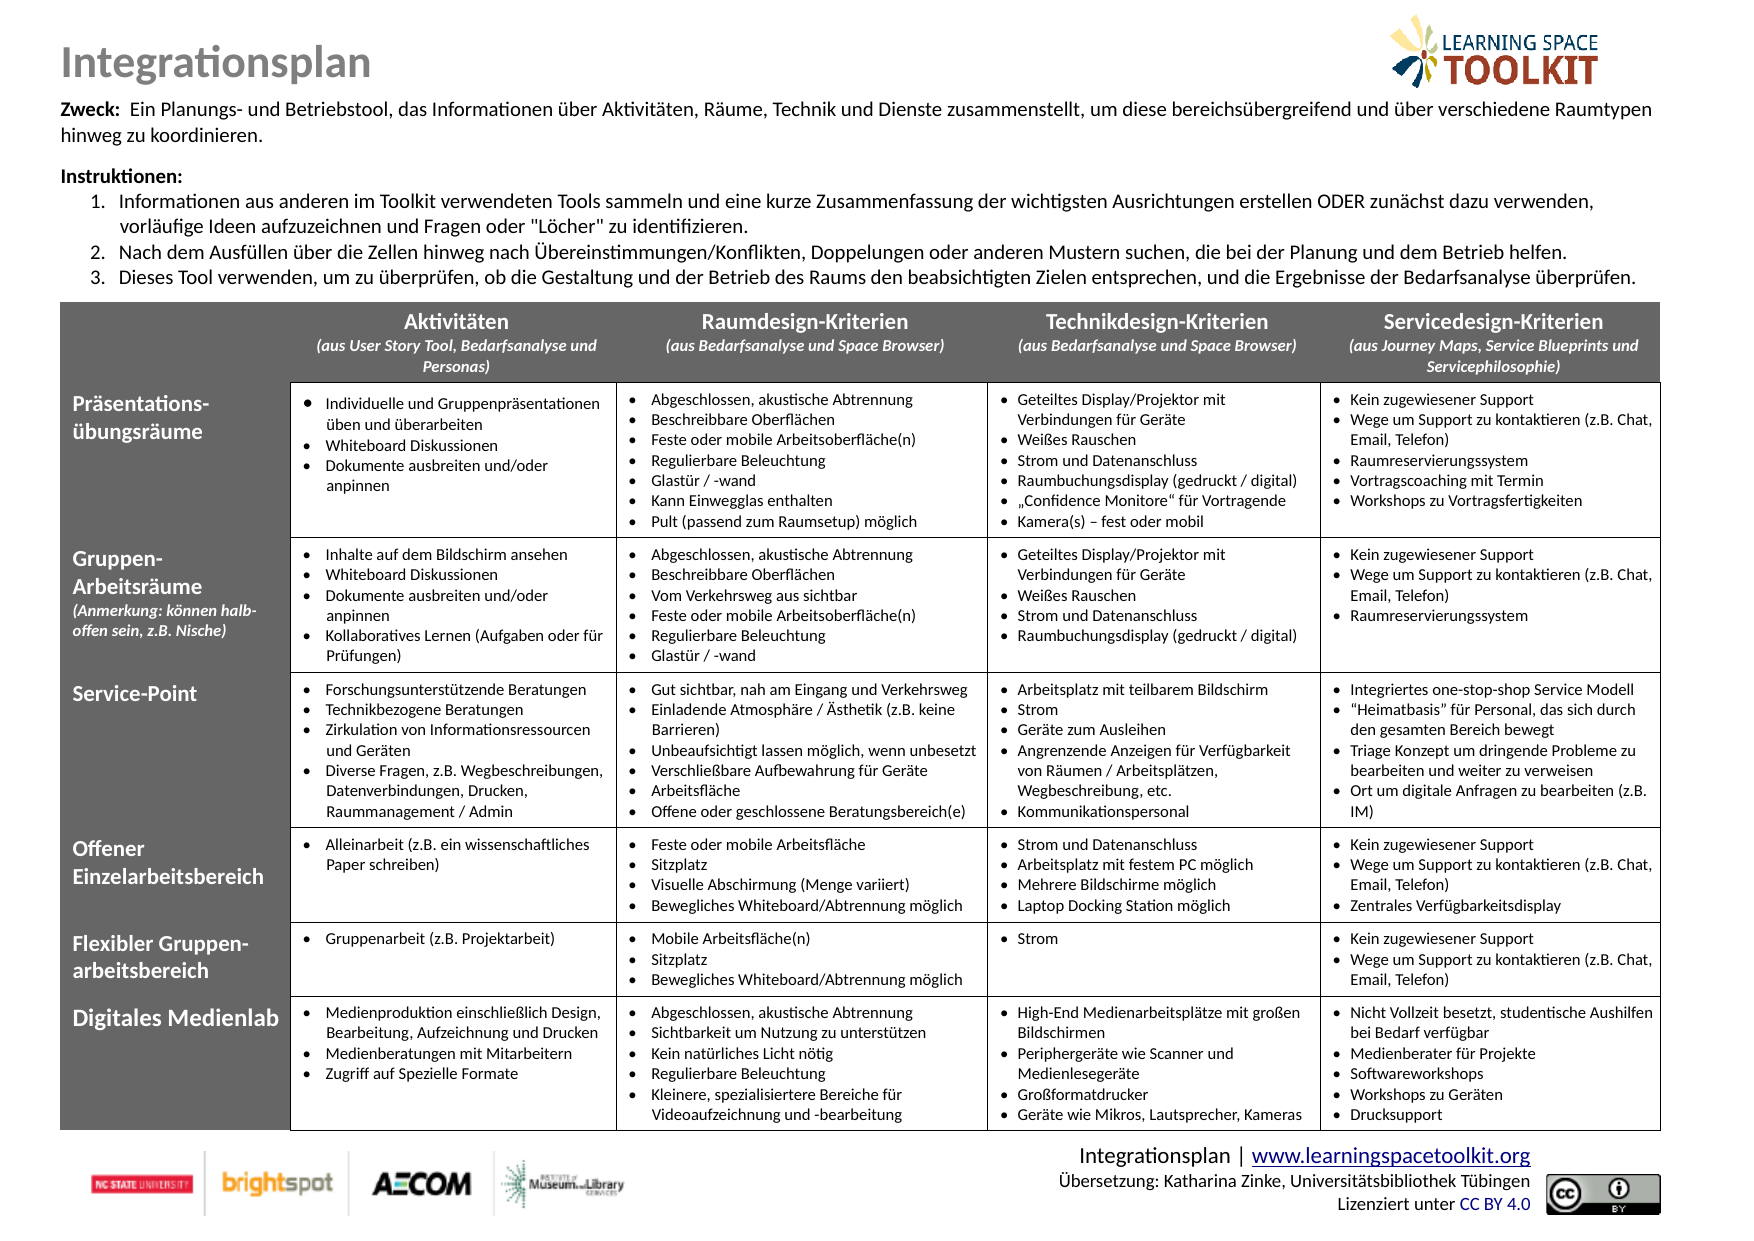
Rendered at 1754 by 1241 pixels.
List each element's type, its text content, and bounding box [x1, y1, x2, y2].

text Instruktionen: [60, 163, 1660, 188]
table_cell • Gruppenarbeit (z.B. Projektarbeit) [291, 923, 616, 996]
table_cell • Kein zugewiesener Support • Wege um Support zu kontaktieren (z.B. Chat, Email, Telefon) [1321, 923, 1660, 996]
table_cell • Geteiltes Display/Projektor mit Verbindungen für Geräte • Weißes Rauschen • Strom und Datenanschluss • Raumbuchungsdisplay (gedruckt / digital) • „Confidence Monitore“ für Vortragende • Kamera(s) – fest oder mobil [988, 383, 1320, 537]
table_cell • Kein zugewiesener Support • Wege um Support zu kontaktieren (z.B. Chat, Email, Telefon) • Raumreservierungssystem [1321, 538, 1660, 672]
table_cell • Strom und Datenanschluss • Arbeitsplatz mit festem PC möglich • Mehrere Bildschirme möglich • Laptop Docking Station möglich [988, 828, 1320, 922]
picture [79, 1151, 636, 1216]
table_cell Flexibler Gruppen-arbeitsbereich [60, 922, 290, 996]
table_cell • Forschungsunterstützende Beratungen • Technikbezogene Beratungen • Zirkulation von Informationsressourcen und Geräten • Diverse Fragen, z.B. Wegbeschreibungen, Datenverbindungen, Drucken, Raummanagement / Admin [291, 673, 616, 827]
table_cell • Abgeschlossen, akustische Abtrennung • Beschreibbare Oberflächen • Vom Verkehrsweg aus sichtbar • Feste oder mobile Arbeitsoberfläche(n) • Regulierbare Beleuchtung • Glastür / -wand [617, 538, 987, 672]
table_cell • Abgeschlossen, akustische Abtrennung • Sichtbarkeit um Nutzung zu unterstützen • Kein natürliches Licht nötig • Regulierbare Beleuchtung • Kleinere, spezialisiertere Bereiche für Videoaufzeichnung und -bearbeitung [617, 997, 987, 1130]
picture [1358, 0, 1606, 94]
table_cell Service-Point [60, 672, 290, 827]
table_cell • Medienproduktion einschließlich Design, Bearbeitung, Aufzeichnung und Drucken • Medienberatungen mit Mitarbeitern • Zugriff auf Spezielle Formate [291, 997, 616, 1130]
table_cell • Arbeitsplatz mit teilbarem Bildschirm • Strom • Geräte zum Ausleihen • Angrenzende Anzeigen für Verfügbarkeit von Räumen / Arbeitsplätzen, Wegbeschreibung, etc. • Kommunikationspersonal [988, 673, 1320, 827]
table_cell • Nicht Vollzeit besetzt, studentische Aushilfen bei Bedarf verfügbar • Medienberater für Projekte • Softwareworkshops • Workshops zu Geräten • Drucksupport [1321, 997, 1660, 1130]
table_cell • Mobile Arbeitsfläche(n) • Sitzplatz • Bewegliches Whiteboard/Abtrennung möglich [617, 923, 987, 996]
table_cell • Kein zugewiesener Support • Wege um Support zu kontaktieren (z.B. Chat, Email, Telefon) • Zentrales Verfügbarkeitsdisplay [1321, 828, 1660, 922]
table_cell • High-End Medienarbeitsplätze mit großen Bildschirmen • Periphergeräte wie Scanner und Medienlesegeräte • Großformatdrucker • Geräte wie Mikros, Lautsprecher, Kameras [988, 997, 1320, 1130]
table_cell • Alleinarbeit (z.B. ein wissenschaftliches Paper schreiben) [291, 828, 616, 922]
table_cell Digitales Medienlab [60, 996, 290, 1130]
table_cell • Inhalte auf dem Bildschirm ansehen • Whiteboard Diskussionen • Dokumente ausbreiten und/oder anpinnen • Kollaboratives Lernen (Aufgaben oder für Prüfungen) [291, 538, 616, 672]
list Dieses Tool verwenden, um zu überprüfen, ob die Gestaltung und der Betrieb des Raums den beabsichtigten Zielen entsprechen, und die Ergebnisse der Bedarfsanalyse überprüfen. [90, 264, 1660, 290]
table_cell • Integriertes one-stop-shop Service Modell • “Heimatbasis” für Personal, das sich durch den gesamten Bereich bewegt • Triage Konzept um dringende Probleme zu bearbeiten und weiter zu verweisen • Ort um digitale Anfragen zu bearbeiten (z.B. IM) [1321, 673, 1660, 827]
list Nach dem Ausfüllen über die Zellen hinweg nach Übereinstimmungen/Konflikten, Doppelungen oder anderen Mustern suchen, die bei der Planung und dem Betrieb helfen. [90, 239, 1660, 264]
table_header [60, 302, 291, 382]
table_cell • Abgeschlossen, akustische Abtrennung • Beschreibbare Oberflächen • Feste oder mobile Arbeitsoberfläche(n) • Regulierbare Beleuchtung • Glastür / -wand • Kann Einwegglas enthalten • Pult (passend zum Raumsetup) möglich [617, 383, 987, 537]
table_cell • Kein zugewiesener Support • Wege um Support zu kontaktieren (z.B. Chat, Email, Telefon) • Raumreservierungssystem • Vortragscoaching mit Termin • Workshops zu Vortragsfertigkeiten [1321, 383, 1660, 537]
table_cell • Feste oder mobile Arbeitsfläche • Sitzplatz • Visuelle Abschirmung (Menge variiert) • Bewegliches Whiteboard/Abtrennung möglich [617, 828, 987, 922]
list Informationen aus anderen im Toolkit verwendeten Tools sammeln und eine kurze Zusammenfassung der wichtigsten Ausrichtungen erstellen ODER zunächst dazu verwenden, vorläufige Ideen aufzuzeichnen und Fragen oder "Löcher" zu identifizieren. [90, 188, 1660, 239]
picture [1546, 1174, 1661, 1215]
table_cell Präsentations-übungsräume [60, 382, 290, 537]
table_header Aktivitäten (aus User Story Tool, Bedarfsanalyse und Personas) [291, 302, 616, 382]
table_cell • Geteiltes Display/Projektor mit Verbindungen für Geräte • Weißes Rauschen • Strom und Datenanschluss • Raumbuchungsdisplay (gedruckt / digital) [988, 538, 1320, 672]
table_cell • Individuelle und Gruppenpräsentationen üben und überarbeiten • Whiteboard Diskussionen • Dokumente ausbreiten und/oder anpinnen [291, 383, 616, 537]
table_cell • Strom [988, 923, 1320, 996]
table_header Raumdesign-Kriterien (aus Bedarfsanalyse und Space Browser) [616, 302, 988, 382]
table_cell • Gut sichtbar, nah am Eingang und Verkehrsweg • Einladende Atmosphäre / Ästhetik (z.B. keine Barrieren) • Unbeaufsichtigt lassen möglich, wenn unbesetzt • Verschließbare Aufbewahrung für Geräte • Arbeitsfläche • Offene oder geschlossene Beratungsbereich(e) [617, 673, 987, 827]
table_cell Offener Einzelarbeitsbereich [60, 827, 290, 922]
table_header Servicedesign-Kriterien (aus Journey Maps, Service Blueprints und Servicephilosophie) [1321, 302, 1660, 382]
table_cell Gruppen-Arbeitsräume (Anmerkung: können halb-offen sein, z.B. Nische) [60, 537, 290, 672]
table_header Technikdesign-Kriterien (aus Bedarfsanalyse und Space Browser) [988, 302, 1321, 382]
text Zweck: Ein Planungs- und Betriebstool, das Informationen über Aktivitäten, Räume, Technik und Dienste zusammenstellt, um diese bereichsübergreifend und über verschiedene Raumtypen hinweg zu koordinieren. [60, 97, 1660, 147]
